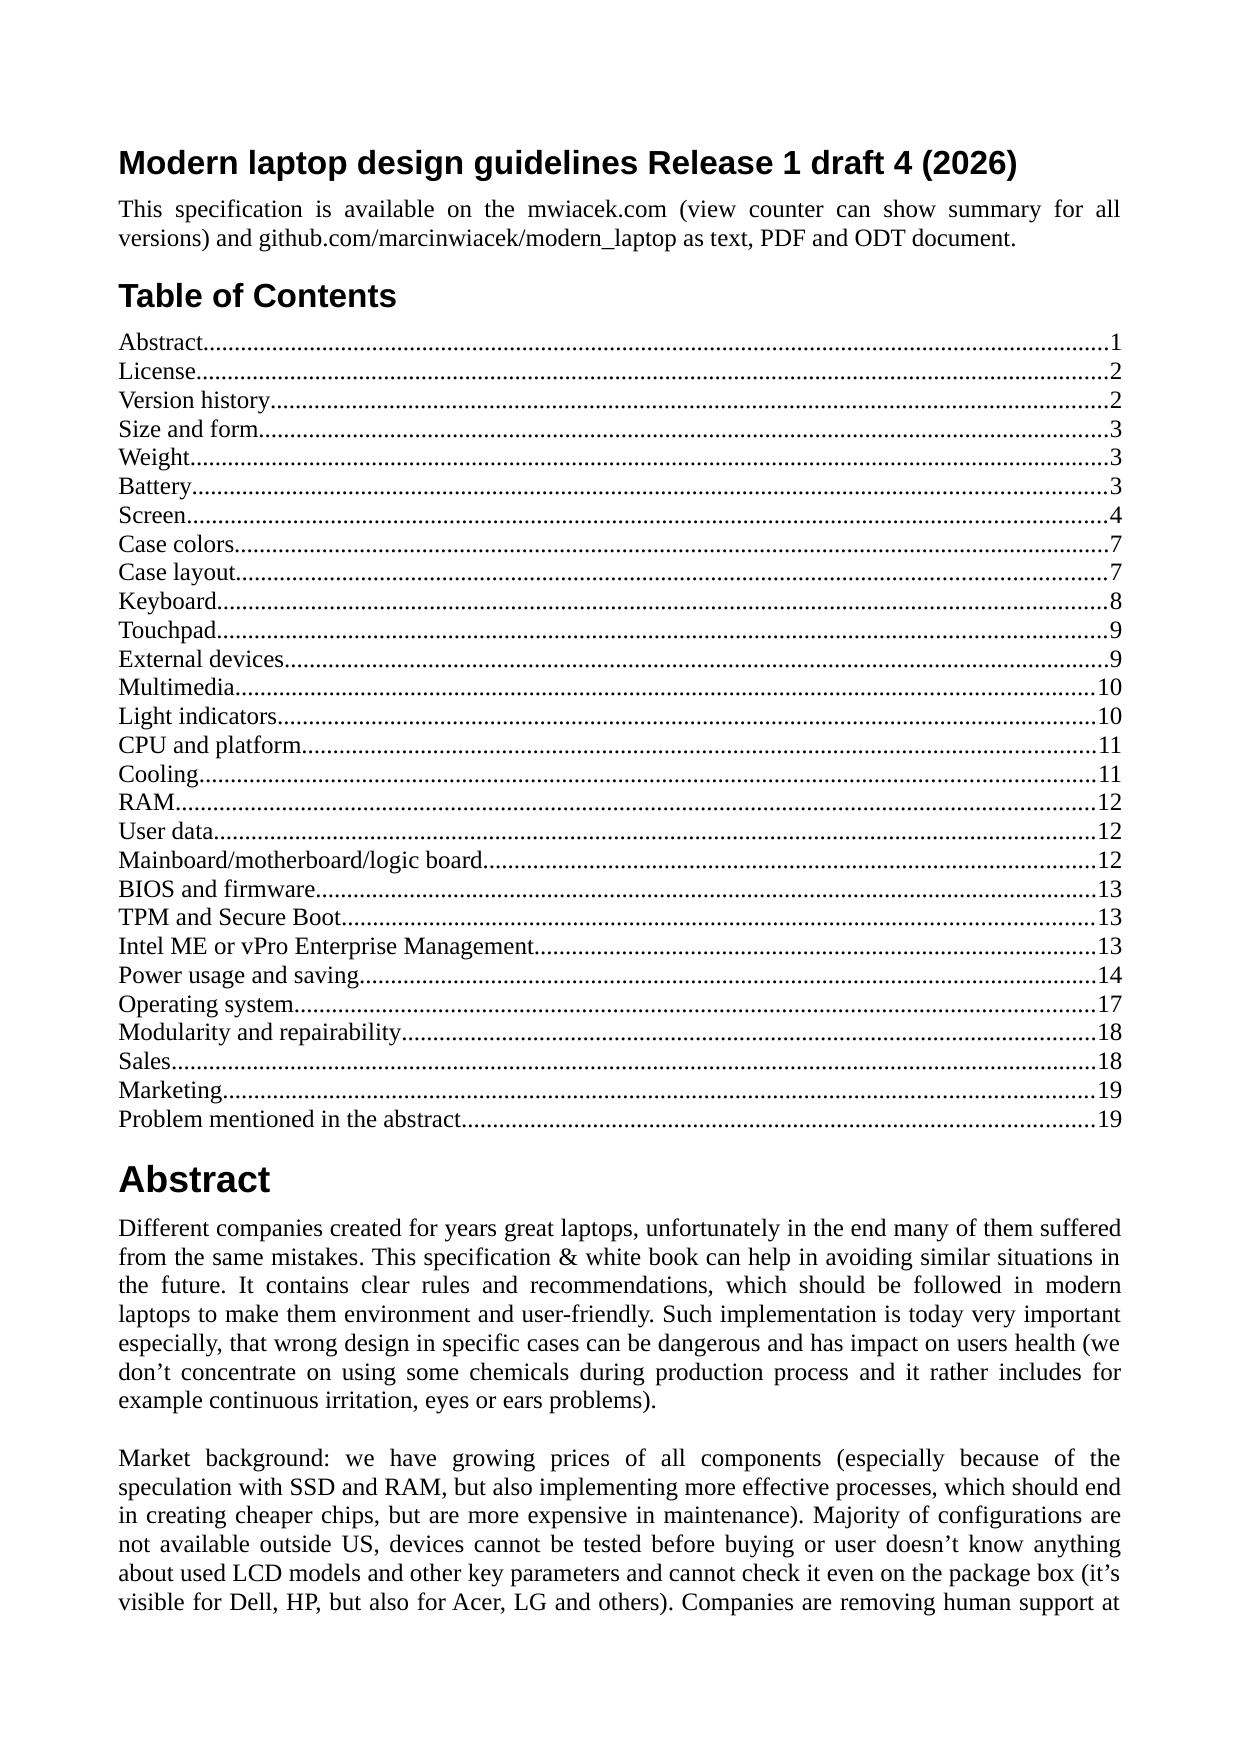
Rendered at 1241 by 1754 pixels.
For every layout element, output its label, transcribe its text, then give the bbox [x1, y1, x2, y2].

text Keyboard 8 [118, 586, 1122, 615]
text Screen 4 [118, 500, 1122, 529]
text Battery 3 [118, 471, 1122, 500]
text User data 12 [118, 816, 1122, 845]
text Touchpad 9 [118, 615, 1122, 644]
text Mainboard/motherboard/logic board 12 [118, 845, 1122, 874]
text This specification is available on the mwiacek.com (view counter can show summary for all versions) and github.com/marcinwiacek/modern_laptop as text, PDF and ODT document. [118, 194, 1122, 252]
text Case colors 7 [118, 529, 1122, 557]
text Power usage and saving 14 [118, 960, 1122, 989]
text Problem mentioned in the abstract 19 [118, 1104, 1122, 1132]
text License 2 [118, 356, 1122, 385]
text Weight 3 [118, 442, 1122, 471]
subtitle Abstract [118, 1157, 1122, 1201]
text Sales 18 [118, 1046, 1122, 1075]
text Size and form 3 [118, 414, 1122, 442]
text Cooling 11 [118, 759, 1122, 787]
text CPU and platform 11 [118, 730, 1122, 759]
text Intel ME or vPro Enterprise Management 13 [118, 931, 1122, 960]
subtitle Table of Contents [118, 277, 1122, 315]
text RAM 12 [118, 787, 1122, 816]
text Different companies created for years great laptops, unfortunately in the end many of them suffered from the same mistakes. This specification & white book can help in avoiding similar situations in the future. It contains clear rules and recommendations, which should be followed in modern laptops to make them environment and user-friendly. Such implementation is today very important especially, that wrong design in specific cases can be dangerous and has impact on users health (we don’t concentrate on using some chemicals during production process and it rather includes for example continuous irritation, eyes or ears problems). [118, 1213, 1122, 1414]
text External devices 9 [118, 644, 1122, 672]
text Operating system 17 [118, 989, 1122, 1017]
text Abstract 1 [118, 327, 1122, 356]
text Marketing 19 [118, 1075, 1122, 1104]
text Case layout 7 [118, 557, 1122, 586]
text TPM and Secure Boot 13 [118, 902, 1122, 931]
subtitle Modern laptop design guidelines Release 1 draft 4 (2026) [118, 143, 1122, 182]
text Light indicators 10 [118, 701, 1122, 730]
text Multimedia 10 [118, 672, 1122, 701]
text BIOS and firmware 13 [118, 874, 1122, 902]
text Market background: we have growing prices of all components (especially because of the speculation with SSD and RAM, but also implementing more effective processes, which should end in creating cheaper chips, but are more expensive in maintenance). Majority of configurations are not available outside US, devices cannot be tested before buying or user doesn’t know anything about used LCD models and other key parameters and cannot check it even on the package box (it’s visible for Dell, HP, but also for Acer, LG and others). Companies are removing human support at [118, 1443, 1122, 1616]
text Version history 2 [118, 385, 1122, 414]
text Modularity and repairability 18 [118, 1017, 1122, 1046]
